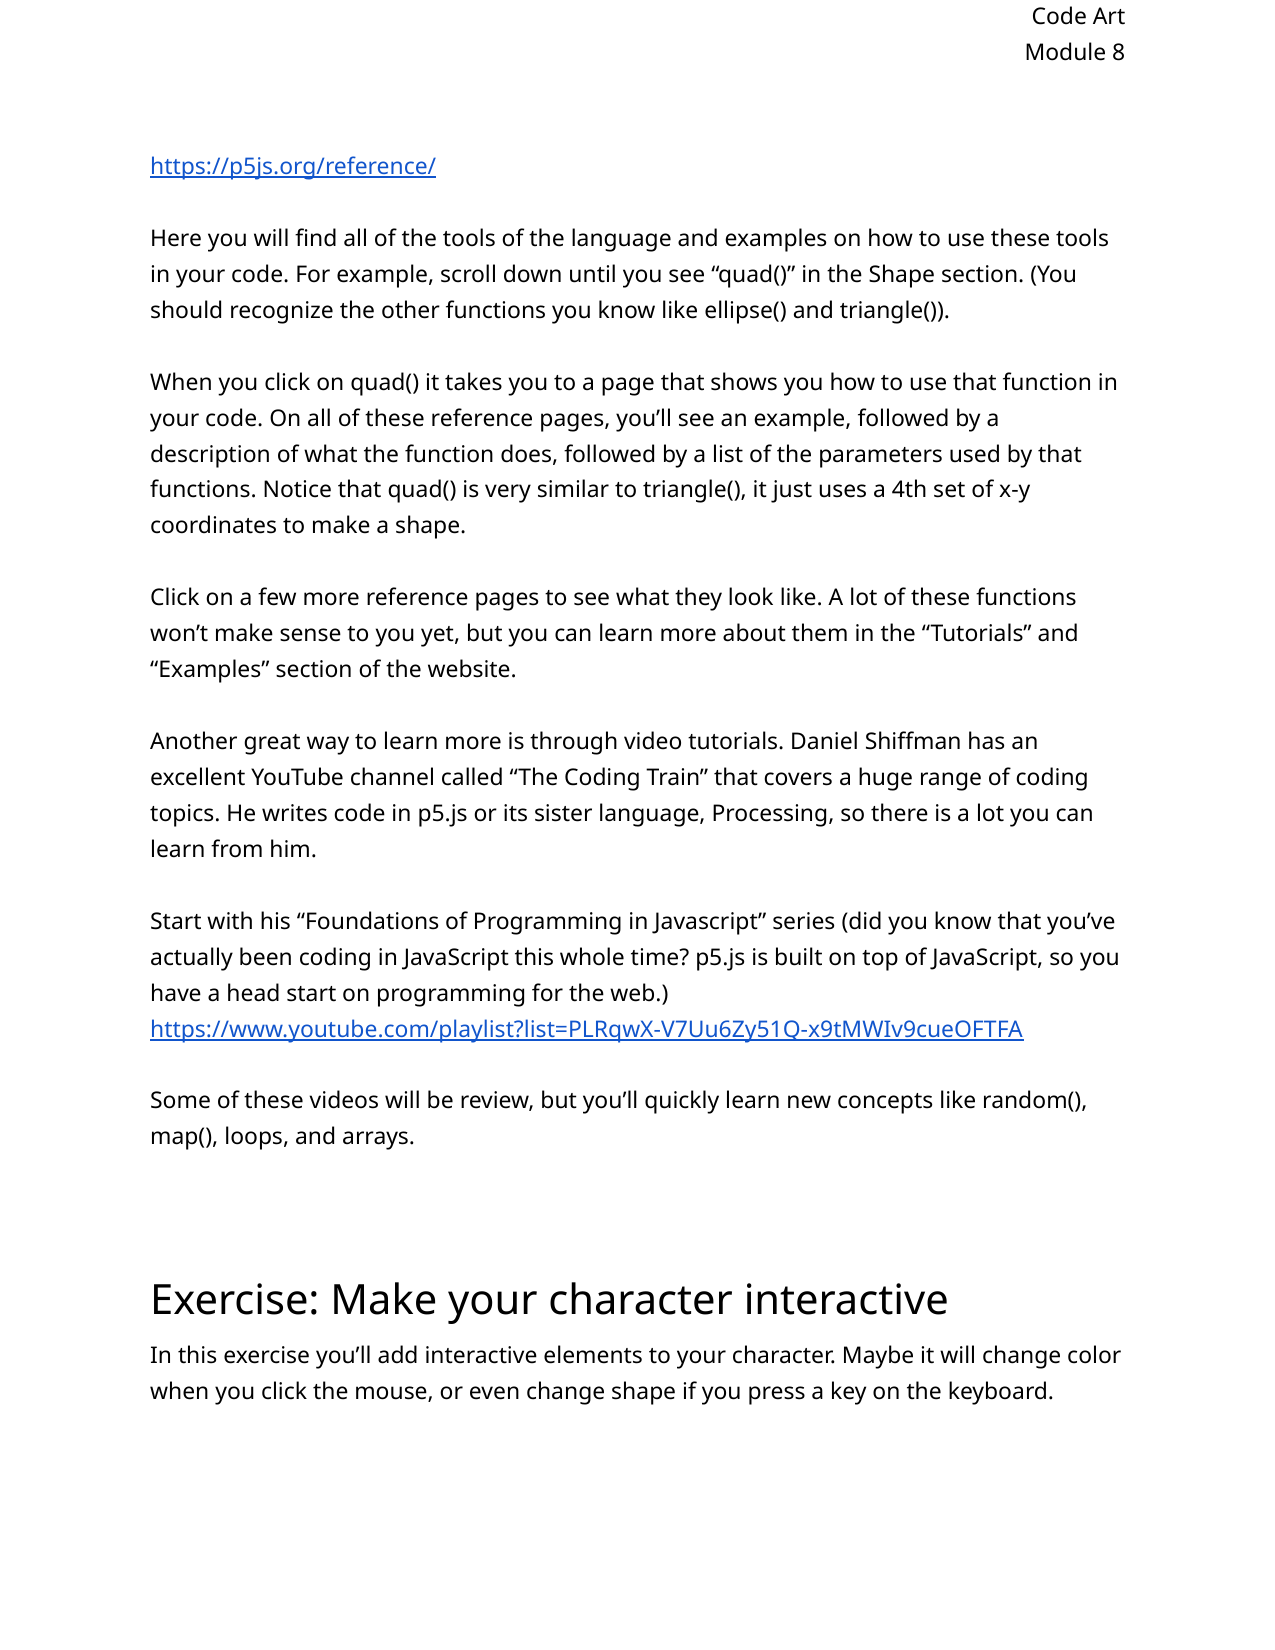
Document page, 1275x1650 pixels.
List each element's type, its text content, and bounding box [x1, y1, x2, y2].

text https://www.youtube.com/playlist?list=PLRqwX-V7Uu6Zy51Q-x9tMWIv9cueOFTFA [150, 1012, 1125, 1044]
subtitle Exercise: Make your character interactive [150, 1270, 1125, 1327]
text Another great way to learn more is through video tutorials. Daniel Shiffman has an excellent YouTube channel called “The Coding Train” that covers a huge range of coding topics. He writes code in p5.js or its sister language, Processing, so there is a lot you can learn from him. [150, 725, 1125, 864]
text Here you will find all of the tools of the language and examples on how to use these tools in your code. For example, scroll down until you see “quad()” in the Shape section. (You should recognize the other functions you know like ellipse() and triangle()). [150, 222, 1125, 325]
text Start with his “Foundations of Programming in Javascript” series (did you know that you’ve actually been coding in JavaScript this whole time? p5.js is built on top of JavaScript, so you have a head start on programming for the web.) [150, 905, 1125, 1008]
text https://p5js.org/reference/ [150, 150, 1125, 181]
text Some of these videos will be review, but you’ll quickly learn new concepts like random(), map(), loops, and arrays. [150, 1084, 1125, 1152]
text When you click on quad() it takes you to a page that shows you how to use that function in your code. On all of these reference pages, you’ll see an example, followed by a description of what the function does, followed by a list of the parameters used by that functions. Notice that quad() is very similar to triangle(), it just uses a 4th set of x-y coordinates to make a shape. [150, 366, 1125, 541]
text Click on a few more reference pages to see what they look like. A lot of these functions won’t make sense to you yet, but you can learn more about them in the “Tutorials” and “Examples” section of the website. [150, 581, 1125, 684]
text In this exercise you’ll add interactive elements to your character. Maybe it will change color when you click the mouse, or even change shape if you press a key on the keyboard. [150, 1339, 1125, 1406]
